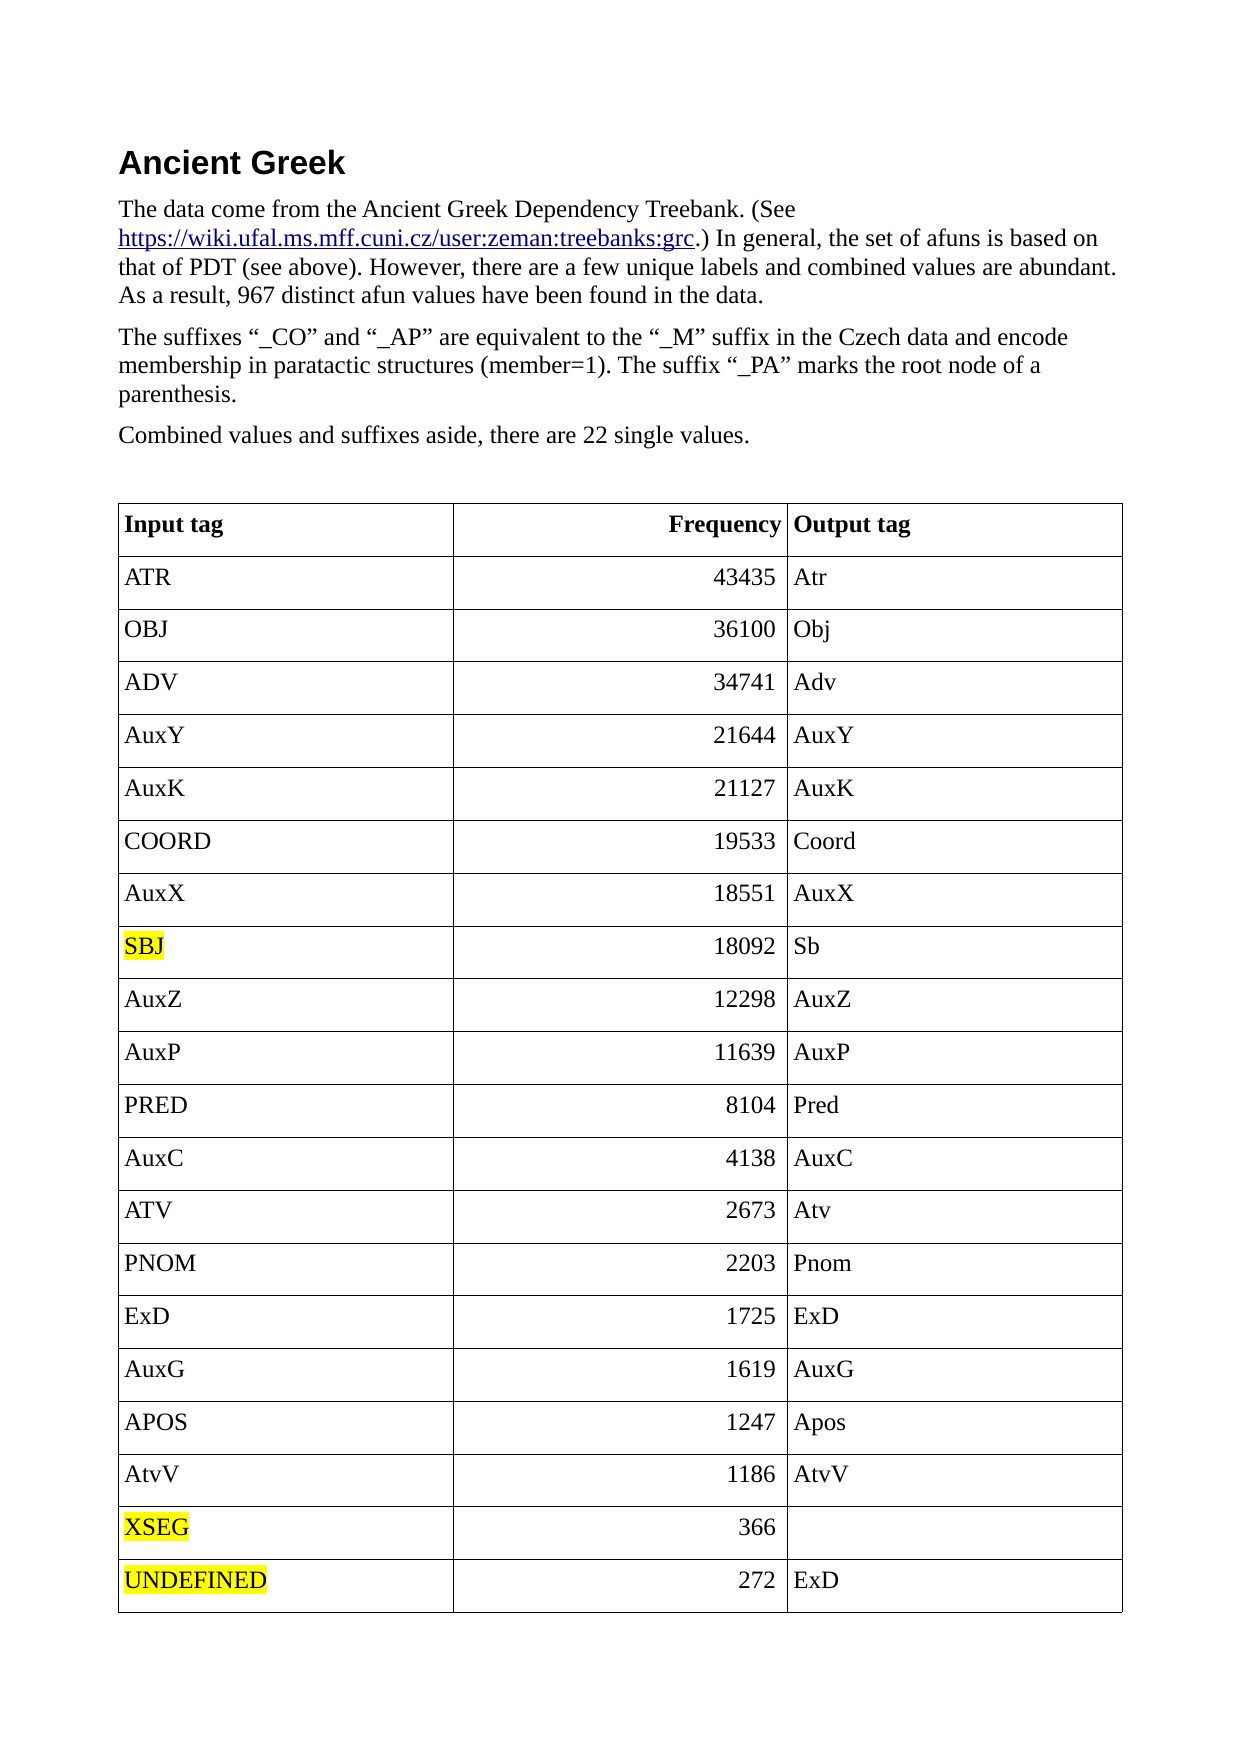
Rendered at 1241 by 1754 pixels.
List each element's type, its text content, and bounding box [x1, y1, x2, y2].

table_cell 21644 [454, 715, 787, 767]
table_cell OBJ [119, 610, 453, 661]
table_cell Pred [788, 1085, 1122, 1137]
table_cell AuxK [788, 768, 1122, 820]
table_cell Atv [788, 1191, 1122, 1242]
table_cell ExD [788, 1296, 1122, 1348]
table_header Input tag [119, 504, 453, 556]
table_cell Obj [788, 610, 1122, 661]
table_cell Pnom [788, 1244, 1122, 1295]
text The suffixes “_CO” and “_AP” are equivalent to the “_M” suffix in the Czech data and encode membership in paratactic structures (member=1). The suffix “_PA” marks the root node of a parenthesis. [118, 322, 1122, 408]
table_cell 18551 [454, 874, 787, 926]
table_cell AuxG [788, 1349, 1122, 1401]
table_cell 1247 [454, 1402, 787, 1454]
table_cell AuxG [119, 1349, 453, 1401]
table_header Output tag [788, 504, 1122, 556]
table_cell 1619 [454, 1349, 787, 1401]
table_cell 21127 [454, 768, 787, 820]
table_cell Adv [788, 662, 1122, 714]
table_cell 272 [454, 1560, 787, 1612]
table_cell AuxY [788, 715, 1122, 767]
table_cell ATV [119, 1191, 453, 1242]
table_cell AuxC [119, 1138, 453, 1189]
table_cell Coord [788, 821, 1122, 873]
table_cell SBJ [119, 927, 453, 978]
table_cell 34741 [454, 662, 787, 714]
table_cell PRED [119, 1085, 453, 1137]
table_cell 1186 [454, 1455, 787, 1506]
table_cell ATR [119, 557, 453, 609]
table_cell 11639 [454, 1032, 787, 1084]
table_cell PNOM [119, 1244, 453, 1295]
table_cell AuxP [788, 1032, 1122, 1084]
table_cell APOS [119, 1402, 453, 1454]
table_cell AuxY [119, 715, 453, 767]
table_cell AtvV [119, 1455, 453, 1506]
table_cell AuxX [119, 874, 453, 926]
table_cell 366 [454, 1507, 787, 1559]
table_cell 2203 [454, 1244, 787, 1295]
table_cell AuxP [119, 1032, 453, 1084]
text The data come from the Ancient Greek Dependency Treebank. (See https://wiki.ufal.ms.mff.cuni.cz/user:zeman:treebanks:grc.) In general, the set of afuns is based on that of PDT (see above). However, there are a few unique labels and combined values are abundant. As a result, 967 distinct afun values have been found in the data. [118, 194, 1122, 309]
table_cell 1725 [454, 1296, 787, 1348]
table_cell 8104 [454, 1085, 787, 1137]
table_cell AtvV [788, 1455, 1122, 1506]
table_cell 2673 [454, 1191, 787, 1242]
table_cell ExD [788, 1560, 1122, 1612]
table_cell 12298 [454, 979, 787, 1031]
table_cell AuxC [788, 1138, 1122, 1189]
subtitle Ancient Greek [118, 143, 1122, 182]
table_cell Atr [788, 557, 1122, 609]
table_cell 18092 [454, 927, 787, 978]
table_cell AuxK [119, 768, 453, 820]
table_cell XSEG [119, 1507, 453, 1559]
table_cell AuxX [788, 874, 1122, 926]
table_cell 43435 [454, 557, 787, 609]
table_header Frequency [454, 504, 787, 556]
table_cell ADV [119, 662, 453, 714]
table_cell 19533 [454, 821, 787, 873]
table_cell 4138 [454, 1138, 787, 1189]
table_cell 36100 [454, 610, 787, 661]
table_cell ExD [119, 1296, 453, 1348]
text Combined values and suffixes aside, there are 22 single values. [118, 421, 1122, 449]
table_cell UNDEFINED [119, 1560, 453, 1612]
table_cell AuxZ [119, 979, 453, 1031]
table_cell AuxZ [788, 979, 1122, 1031]
table_cell [788, 1507, 1122, 1559]
table_cell Sb [788, 927, 1122, 978]
table_cell COORD [119, 821, 453, 873]
table_cell Apos [788, 1402, 1122, 1454]
